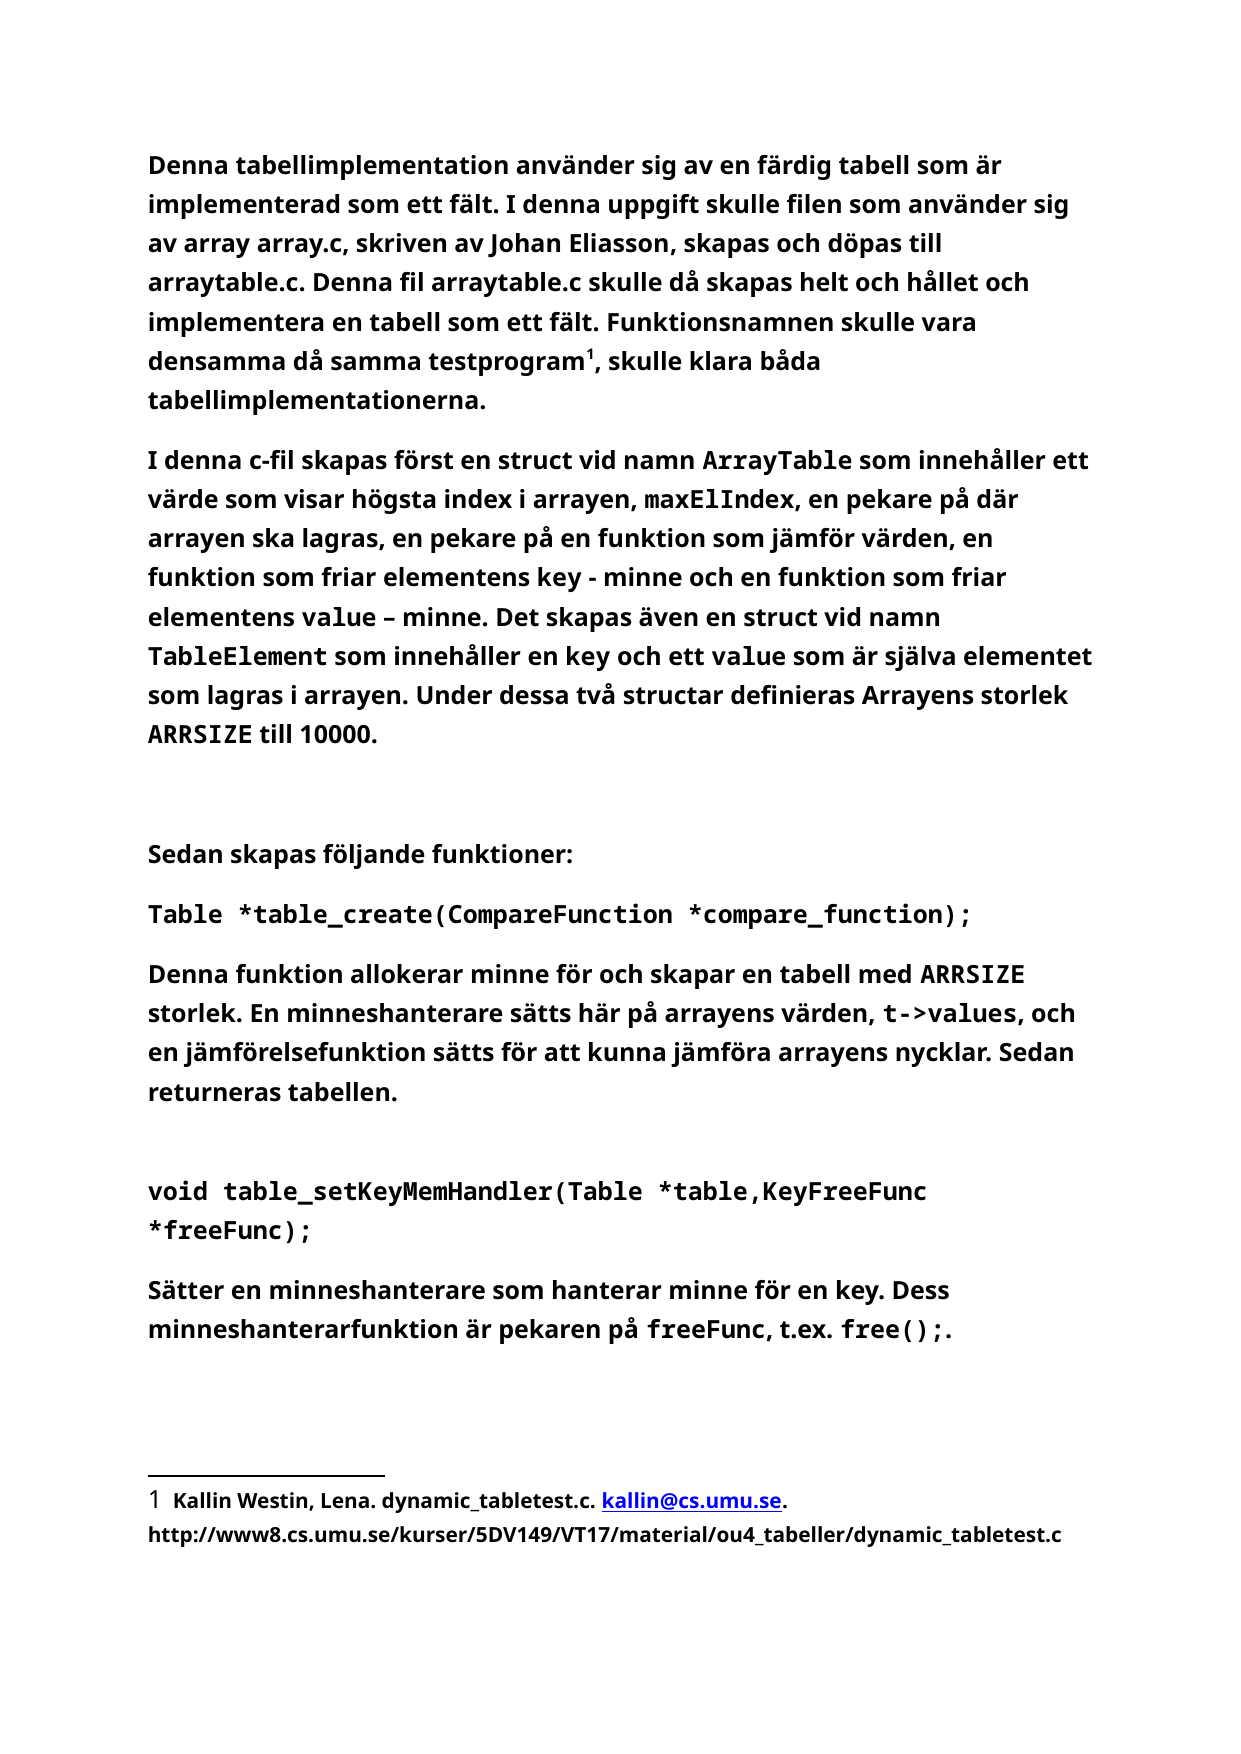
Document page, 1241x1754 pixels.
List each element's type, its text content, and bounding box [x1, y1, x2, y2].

text Denna funktion allokerar minne för och skapar en tabell med ARRSIZE storlek. En minneshanterare sätts här på arrayens värden, t->values, och en jämförelsefunktion sätts för att kunna jämföra arrayens nycklar. Sedan returneras tabellen. [148, 957, 1093, 1147]
text Table *table_create(CompareFunction *compare_function); [148, 897, 1093, 931]
text I denna c-fil skapas först en struct vid namn ArrayTable som innehåller ett värde som visar högsta index i arrayen, maxElIndex, en pekare på där arrayen ska lagras, en pekare på en funktion som jämför värden, en funktion som friar elementens key - minne och en funktion som friar elementens value – minne. Det skapas även en struct vid namn TableElement som innehåller en key och ett value som är själva elementet som lagras i arrayen. Under dessa två structar definieras Arrayens storlek ARRSIZE till 10000. [148, 443, 1093, 751]
text void table_setKeyMemHandler(Table *table,KeyFreeFunc *freeFunc); [148, 1173, 1093, 1247]
text Kallin Westin, Lena. dynamic_tabletest.c. kallin@cs.umu.se. http://www8.cs.umu.se/kurser/5DV149/VT17/material/ou4_tabeller/dynamic_tabletest.c [148, 1482, 1093, 1549]
text Sätter en minneshanterare som hanterar minne för en key. Dess minneshanterarfunktion är pekaren på freeFunc, t.ex. free();. [148, 1273, 1093, 1385]
text Denna tabellimplementation använder sig av en färdig tabell som är implementerad som ett fält. I denna uppgift skulle filen som använder sig av array array.c, skriven av Johan Eliasson, skapas och döpas till arraytable.c. Denna fil arraytable.c skulle då skapas helt och hållet och implementera en tabell som ett fält. Funktionsnamnen skulle vara densamma då samma testprogram, skulle klara båda tabellimplementationerna. [148, 148, 1093, 417]
text Sedan skapas följande funktioner: [148, 837, 1093, 871]
